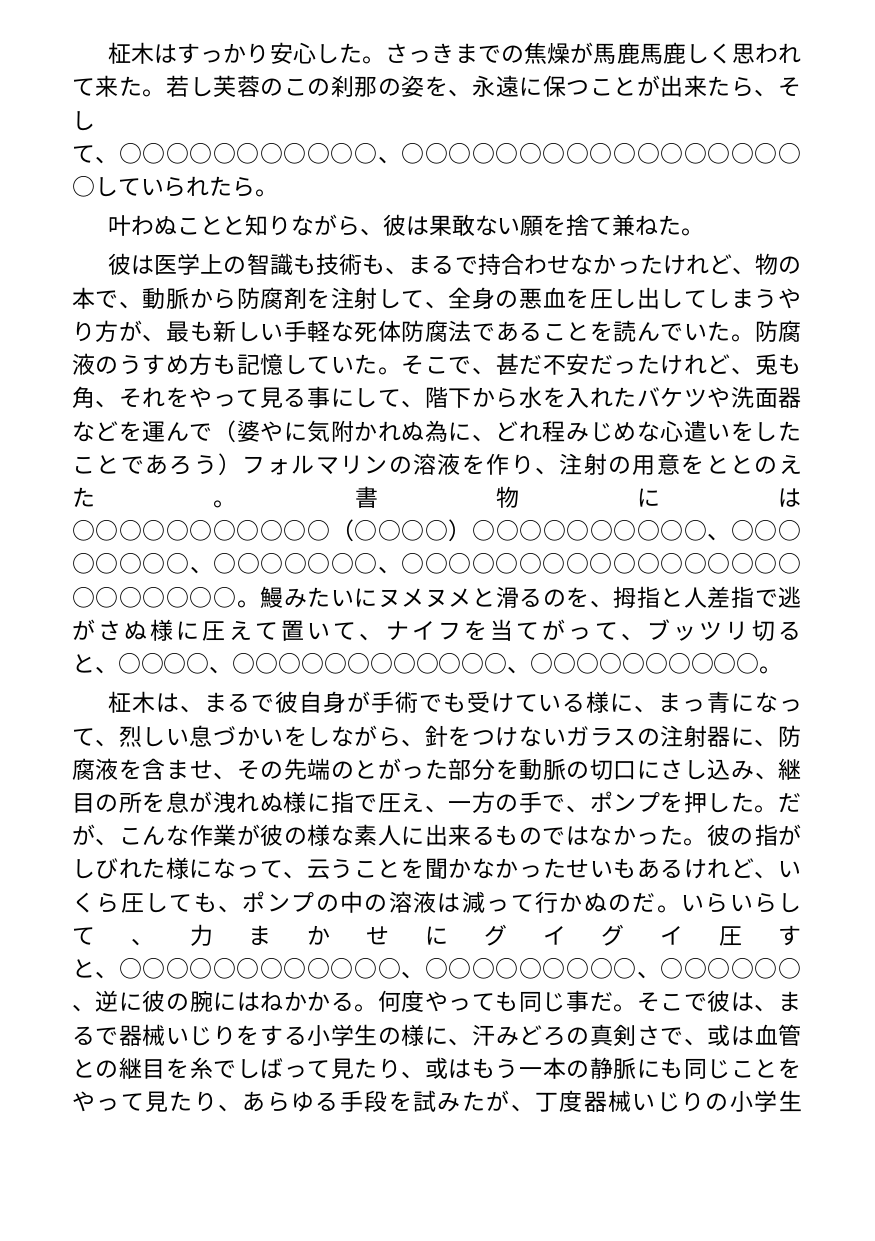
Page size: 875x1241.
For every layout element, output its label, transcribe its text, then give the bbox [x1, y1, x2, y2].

text 彼は医学上の智識も技術も、まるで持合わせなかったけれど、物の本で、動脈から防腐剤を注射して、全身の悪血を圧し出してしまうやり方が、最も新しい手軽な死体防腐法であることを読んでいた。防腐液のうすめ方も記憶していた。そこで、甚だ不安だったけれど、兎も角、それをやって見る事にして、階下から水を入れたバケツや洗面器などを運んで（婆やに気附かれぬ為に、どれ程みじめな心遣いをしたことであろう）フォルマリンの溶液を作り、注射の用意をととのえた。書物には○○○○○○○○○○○（○○○○）○○○○○○○○○○、○○○○○○○○、○○○○○○○、○○○○○○○○○○○○○○○○○○○○○○○○。鰻みたいにヌメヌメと滑るのを、拇指と人差指で逃がさぬ様に圧えて置いて、ナイフを当てがって、ブッツリ切ると、○○○○、○○○○○○○○○○○○、○○○○○○○○○○。 [72, 247, 802, 679]
text 叶わぬことと知りながら、彼は果敢ない願を捨て兼ねた。 [72, 208, 802, 241]
text 柾木はすっかり安心した。さっきまでの焦燥が馬鹿馬鹿しく思われて来た。若し芙蓉のこの刹那の姿を、永遠に保つことが出来たら、そして、○○○○○○○○○○○、○○○○○○○○○○○○○○○○○○していられたら。 [72, 36, 802, 202]
text 柾木は、まるで彼自身が手術でも受けている様に、まっ青になって、烈しい息づかいをしながら、針をつけないガラスの注射器に、防腐液を含ませ、その先端のとがった部分を動脈の切口にさし込み、継目の所を息が洩れぬ様に指で圧え、一方の手で、ポンプを押した。だが、こんな作業が彼の様な素人に出来るものではなかった。彼の指がしびれた様になって、云うことを聞かなかったせいもあるけれど、いくら圧しても、ポンプの中の溶液は減って行かぬのだ。いらいらして、力まかせにグイグイ圧すと、○○○○○○○○○○○○、○○○○○○○○○、○○○○○○、逆に彼の腕にはねかかる。何度やっても同じ事だ。そこで彼は、まるで器械いじりをする小学生の様に、汗みどろの真剣さで、或は血管との継目を糸でしばって見たり、或はもう一本の静脈にも同じことをやって見たり、あらゆる手段を試みたが、丁度器械いじりの小学生 [72, 685, 802, 1117]
